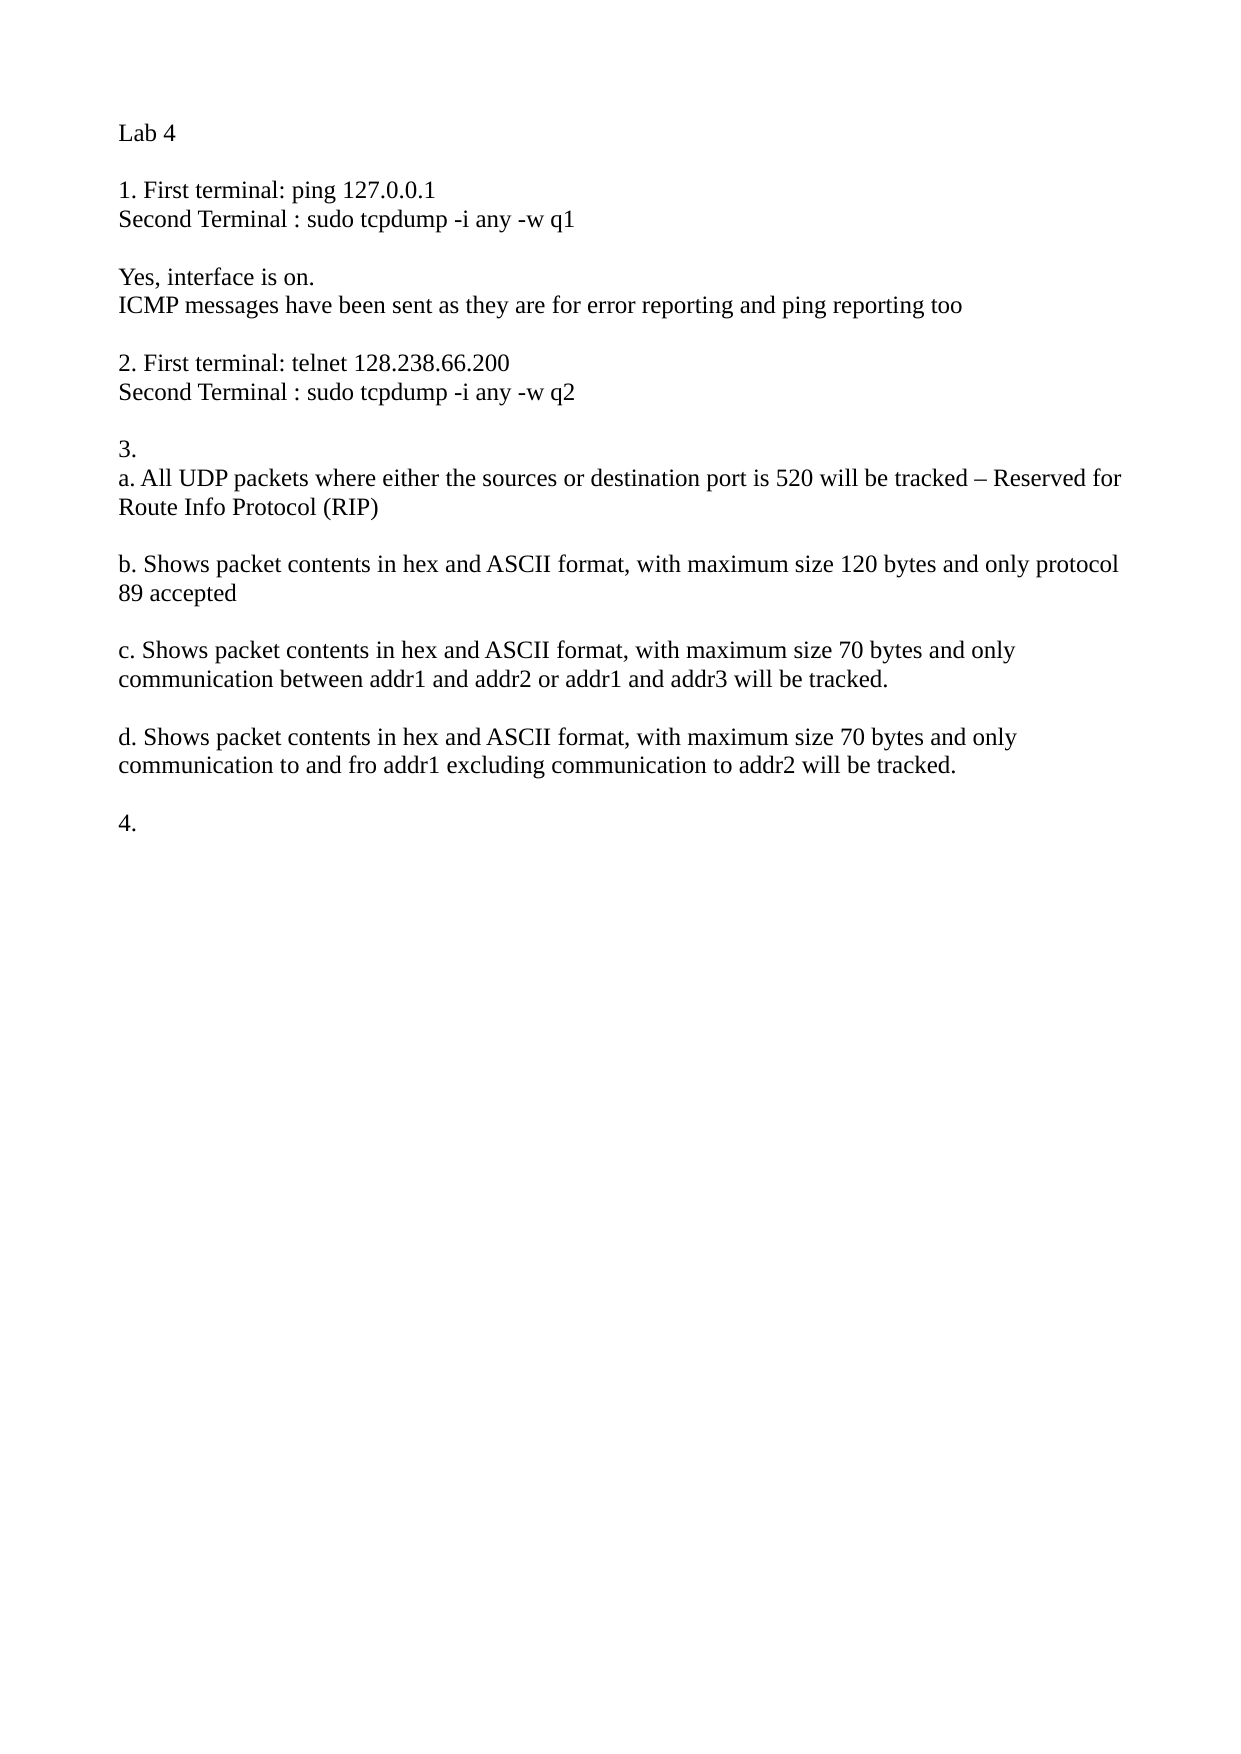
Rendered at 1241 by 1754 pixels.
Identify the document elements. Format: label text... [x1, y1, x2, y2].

text a. All UDP packets where either the sources or destination port is 520 will be tracked – Reserved for Route Info Protocol (RIP) [118, 463, 1122, 521]
text 1. First terminal: ping 127.0.0.1 [118, 176, 1122, 204]
text d. Shows packet contents in hex and ASCII format, with maximum size 70 bytes and only communication to and fro addr1 excluding communication to addr2 will be tracked. [118, 722, 1122, 779]
text Yes, interface is on. [118, 262, 1122, 291]
text Second Terminal : sudo tcpdump -i any -w q1 [118, 204, 1122, 233]
text 4. [118, 808, 1122, 837]
text Second Terminal : sudo tcpdump -i any -w q2 [118, 377, 1122, 406]
text ICMP messages have been sent as they are for error reporting and ping reporting too [118, 291, 1122, 319]
text 3. [118, 434, 1122, 463]
text Lab 4 [118, 118, 1122, 147]
text b. Shows packet contents in hex and ASCII format, with maximum size 120 bytes and only protocol 89 accepted [118, 549, 1122, 607]
text 2. First terminal: telnet 128.238.66.200 [118, 348, 1122, 377]
text c. Shows packet contents in hex and ASCII format, with maximum size 70 bytes and only communication between addr1 and addr2 or addr1 and addr3 will be tracked. [118, 636, 1122, 693]
